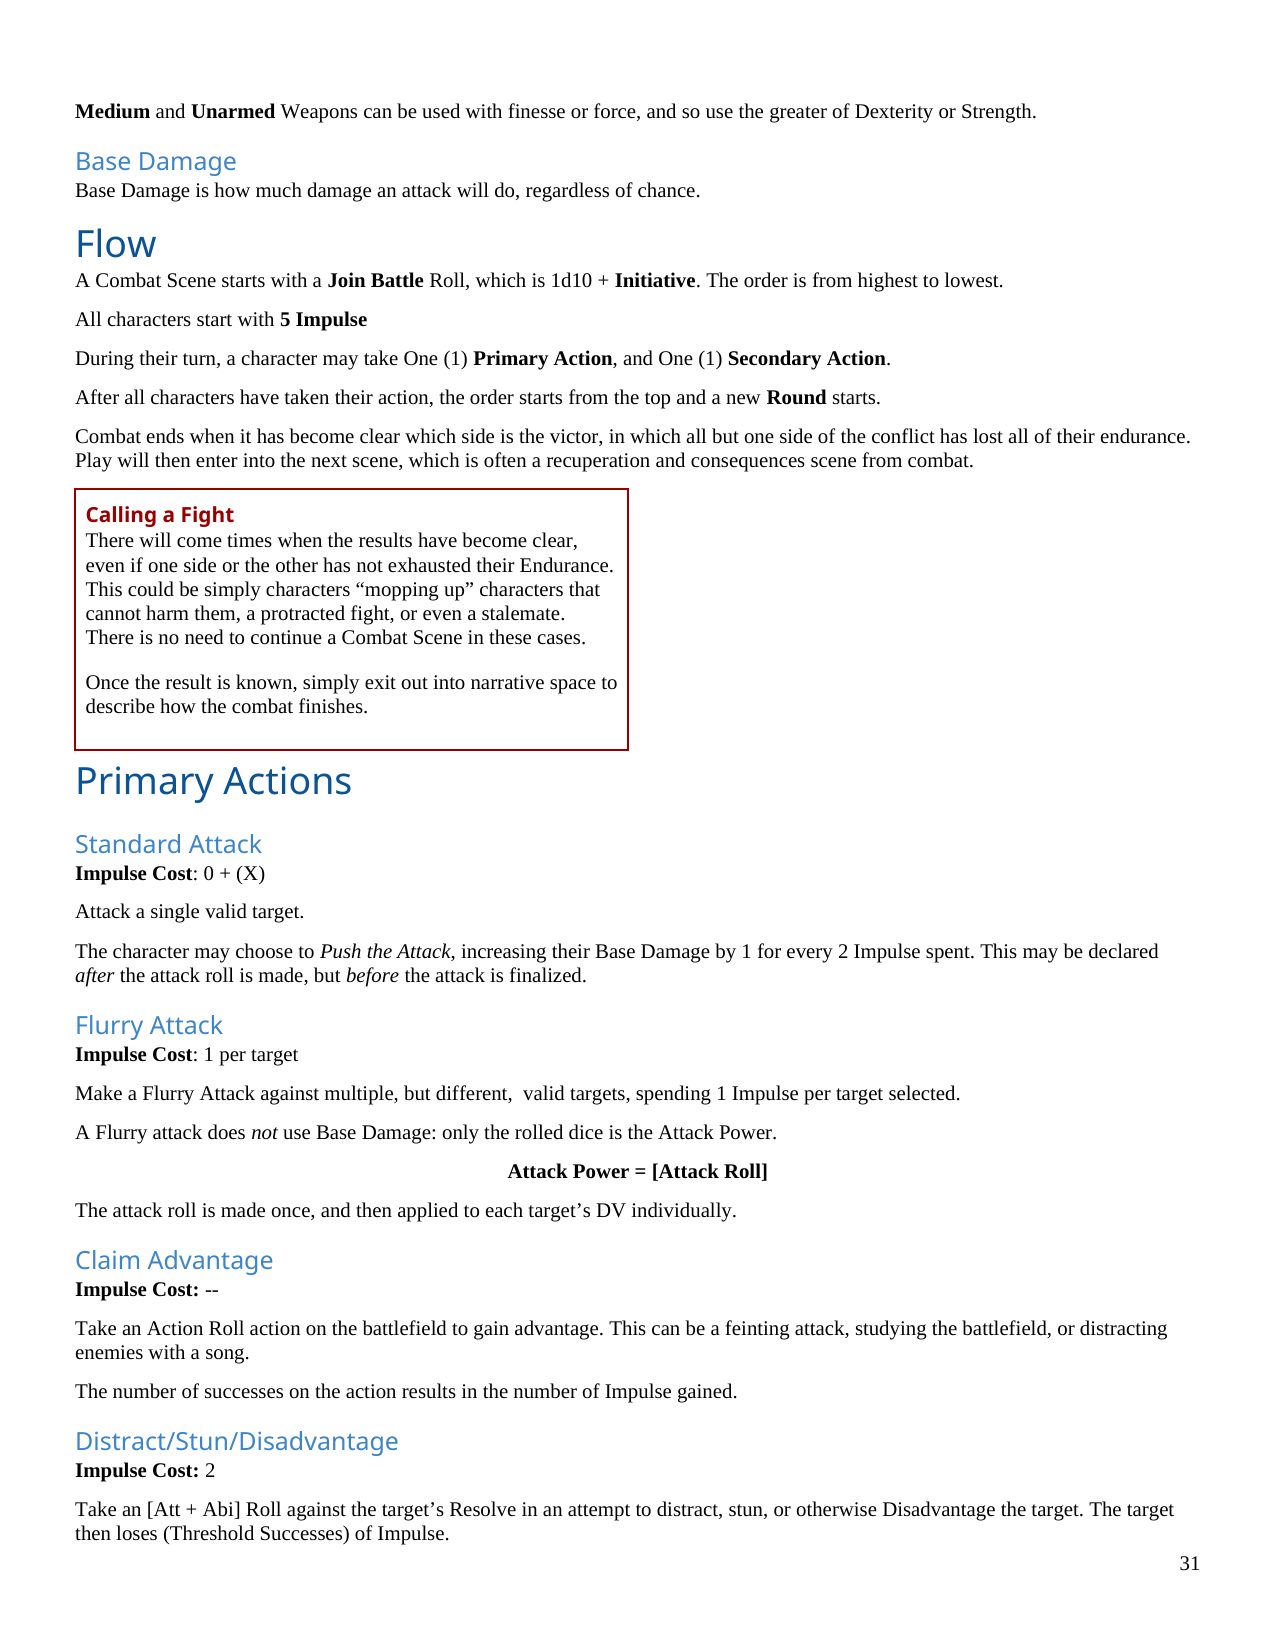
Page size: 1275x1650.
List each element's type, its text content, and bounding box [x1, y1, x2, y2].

text A Combat Scene starts with a Join Battle Roll, which is 1d10 + Initiative. The order is from highest to lowest. [75, 268, 1200, 292]
text Impulse Cost: 1 per target [75, 1042, 1200, 1066]
text The number of successes on the action results in the number of Impulse gained. [75, 1379, 1200, 1403]
text Impulse Cost: 2 [75, 1458, 1200, 1482]
table_header Calling a Fight There will come times when the results have become clear, even if one side or the other has not exhausted their Endurance. This could be simply characters “mopping up” characters that cannot harm them, a protracted fight, or even a stalemate. There is no need to continue a Combat Scene in these cases. Once the result is known, simply exit out into narrative space to describe how the combat finishes. [76, 490, 627, 749]
text Base Damage is how much damage an attack will do, regardless of chance. [75, 178, 1200, 202]
text Take an Action Roll action on the battlefield to gain advantage. This can be a feinting attack, studying the battlefield, or distracting enemies with a song. [75, 1316, 1200, 1364]
text During their turn, a character may take One (1) Primary Action, and One (1) Secondary Action. [75, 346, 1200, 370]
subtitle Claim Advantage [75, 1243, 1200, 1277]
text Attack Power = [Attack Roll] [75, 1159, 1200, 1183]
subtitle Flurry Attack [75, 1007, 1200, 1042]
text Impulse Cost: 0 + (X) [75, 860, 1200, 884]
text Attack a single valid target. [75, 899, 1200, 923]
subtitle Standard Attack [75, 826, 1200, 860]
text Impulse Cost: -- [75, 1277, 1200, 1301]
text All characters start with 5 Impulse [75, 307, 1200, 331]
text A Flurry attack does not use Base Damage: only the rolled dice is the Attack Power. [75, 1120, 1200, 1144]
text Combat ends when it has become clear which side is the victor, in which all but one side of the conflict has lost all of their endurance. Play will then enter into the next scene, which is often a recuperation and consequences scene from combat. [75, 424, 1200, 472]
text Medium and Unarmed Weapons can be used with finesse or force, and so use the greater of Dexterity or Strength. [75, 99, 1200, 123]
text After all characters have taken their action, the order starts from the top and a new Round starts. [75, 385, 1200, 409]
subtitle Flow [75, 217, 1200, 268]
text The attack roll is made once, and then applied to each target’s DV individually. [75, 1198, 1200, 1222]
subtitle Distract/Stun/Disadvantage [75, 1424, 1200, 1458]
text Take an [Att + Abi] Roll against the target’s Resolve in an attempt to distract, stun, or otherwise Disadvantage the target. The target then loses (Threshold Successes) of Impulse. [75, 1497, 1200, 1545]
subtitle Base Damage [75, 144, 1200, 178]
text The character may choose to Push the Attack, increasing their Base Damage by 1 for every 2 Impulse spent. This may be declared after the attack roll is made, but before the attack is finalized. [75, 938, 1200, 987]
subtitle Primary Actions [75, 754, 1200, 806]
text Make a Flurry Attack against multiple, but different, valid targets, spending 1 Impulse per target selected. [75, 1081, 1200, 1105]
